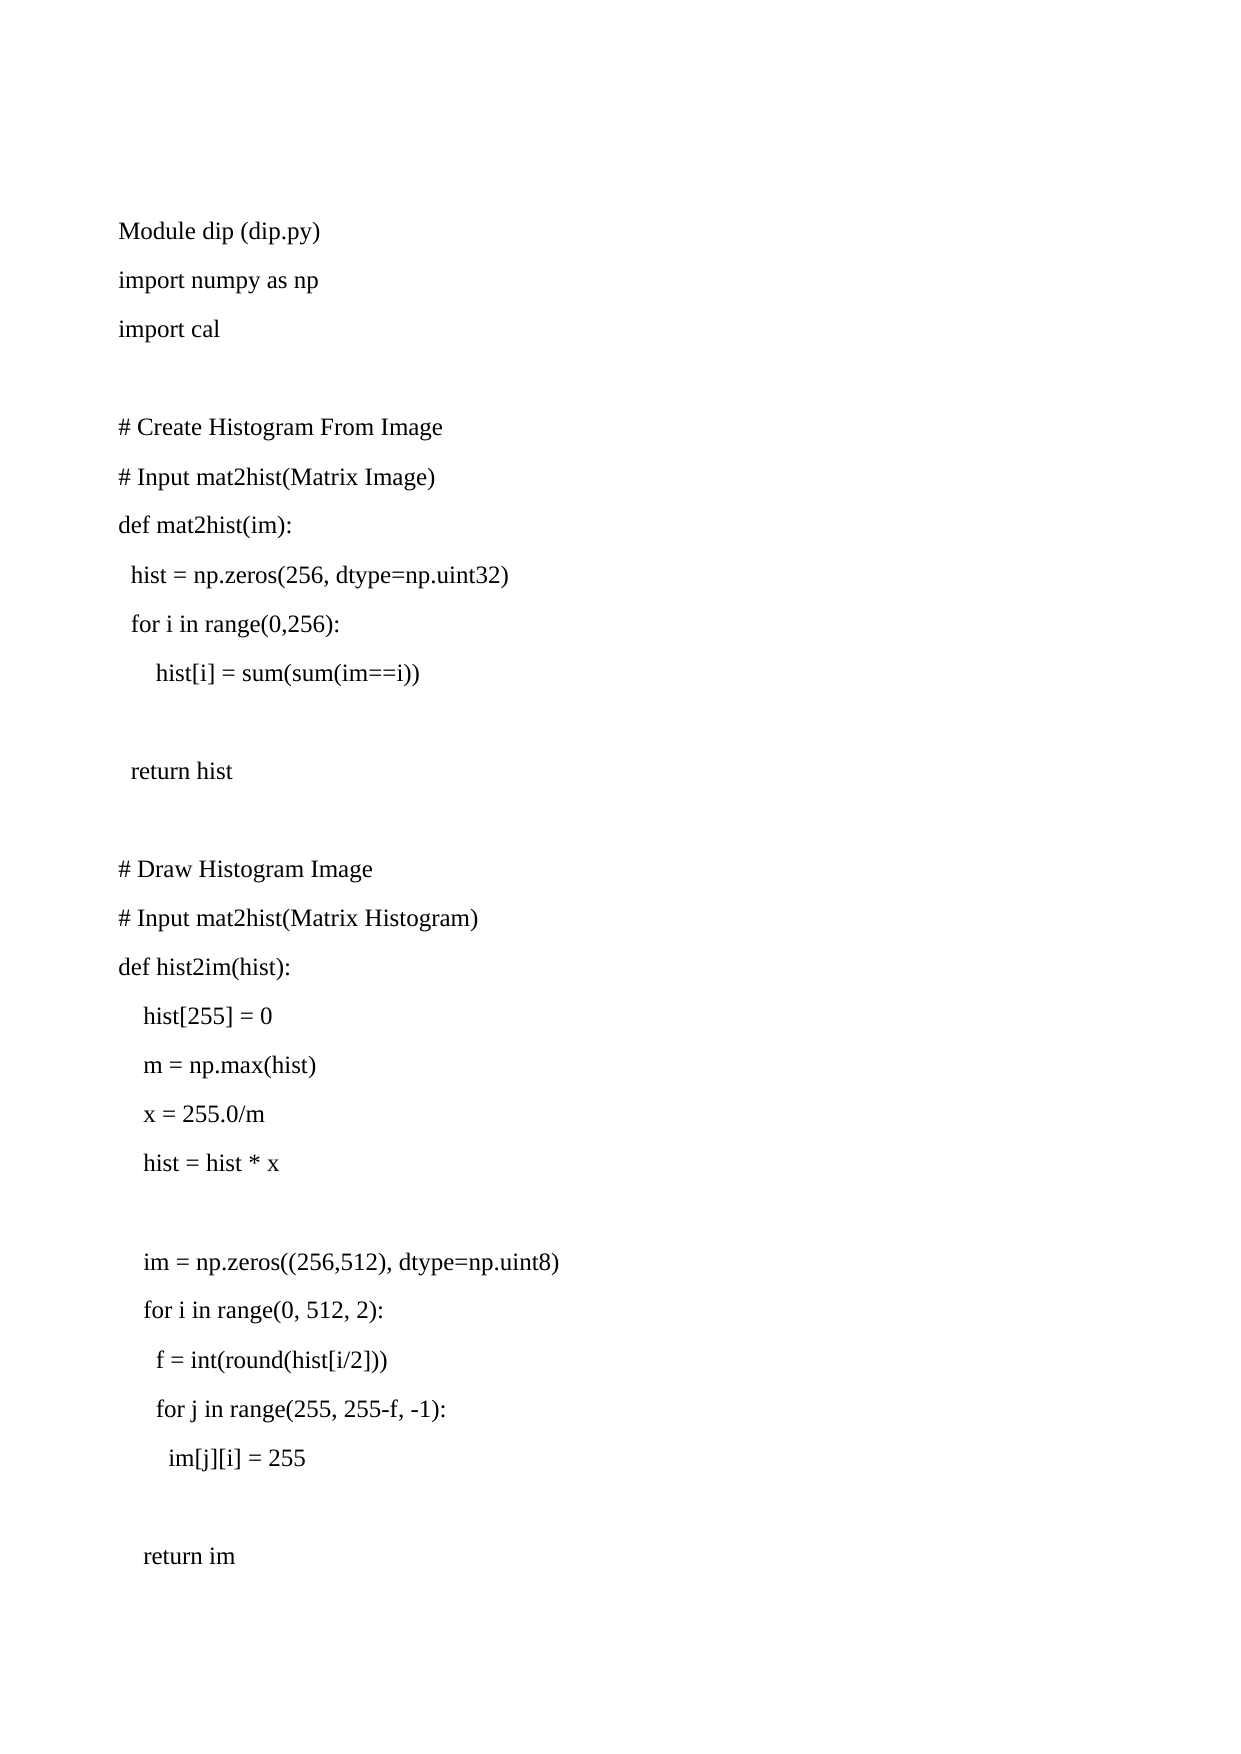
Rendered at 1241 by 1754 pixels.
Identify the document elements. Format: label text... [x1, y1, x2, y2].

text def mat2hist(im): [118, 511, 1122, 539]
text # Create Histogram From Image [118, 412, 1122, 441]
text import numpy as np [118, 265, 1122, 294]
text x = 255.0/m [118, 1099, 1122, 1128]
text # Draw Histogram Image [118, 854, 1122, 883]
text hist = hist * x [118, 1148, 1122, 1177]
text hist[i] = sum(sum(im==i)) [118, 658, 1122, 687]
text f = int(round(hist[i/2])) [118, 1345, 1122, 1373]
text im = np.zeros((256,512), dtype=np.uint8) [118, 1247, 1122, 1275]
text m = np.max(hist) [118, 1050, 1122, 1079]
text for i in range(0,256): [118, 609, 1122, 637]
text return hist [118, 756, 1122, 785]
text def hist2im(hist): [118, 952, 1122, 981]
text return im [118, 1541, 1122, 1570]
text # Input mat2hist(Matrix Image) [118, 462, 1122, 490]
text hist[255] = 0 [118, 1001, 1122, 1030]
text for j in range(255, 255-f, -1): [118, 1394, 1122, 1422]
text Module dip (dip.py) [118, 216, 1122, 245]
text im[j][i] = 255 [118, 1443, 1122, 1472]
text # Input mat2hist(Matrix Histogram) [118, 903, 1122, 932]
text import cal [118, 314, 1122, 343]
text for i in range(0, 512, 2): [118, 1296, 1122, 1324]
text hist = np.zeros(256, dtype=np.uint32) [118, 560, 1122, 588]
